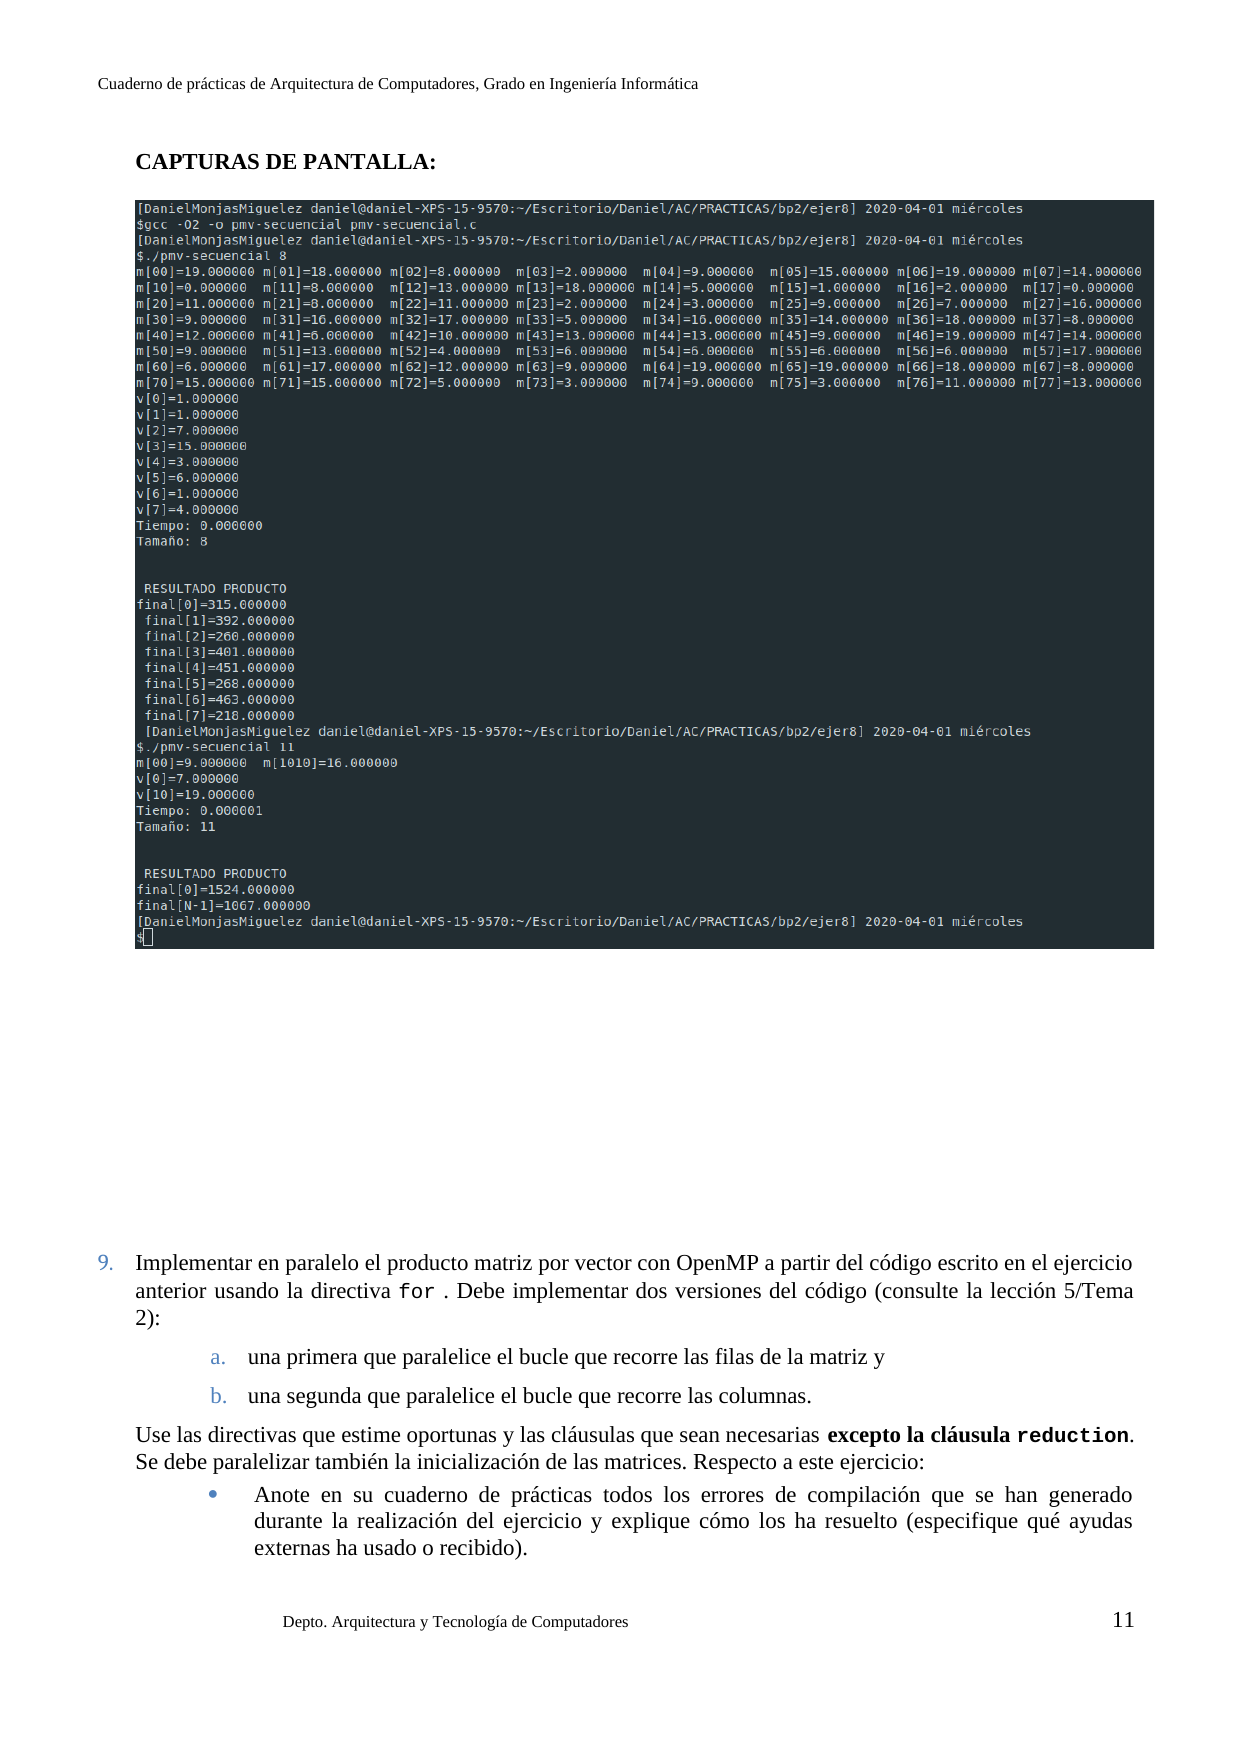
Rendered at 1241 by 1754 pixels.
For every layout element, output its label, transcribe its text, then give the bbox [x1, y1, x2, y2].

text CAPTURAS DE PANTALLA: [135, 148, 1135, 174]
list una primera que paralelice el bucle que recorre las filas de la matriz y [210, 1343, 1135, 1369]
list Anote en su cuaderno de prácticas todos los errores de compilación que se han generado durante la realización del ejercicio y explique cómo los ha resuelto (especifique qué ayudas externas ha usado o recibido). [209, 1481, 1135, 1560]
picture [135, 200, 1155, 949]
list Use las directivas que estime oportunas y las cláusulas que sean necesarias excepto la cláusula reduction. Se debe paralelizar también la inicialización de las matrices. Respecto a este ejercicio: [135, 1421, 1135, 1475]
list una segunda que paralelice el bucle que recorre las columnas. [210, 1382, 1135, 1408]
list Implementar en paralelo el producto matriz por vector con OpenMP a partir del código escrito en el ejercicio anterior usando la directiva for . Debe implementar dos versiones del código (consulte la lección 5/Tema 2): [98, 1249, 1135, 1331]
